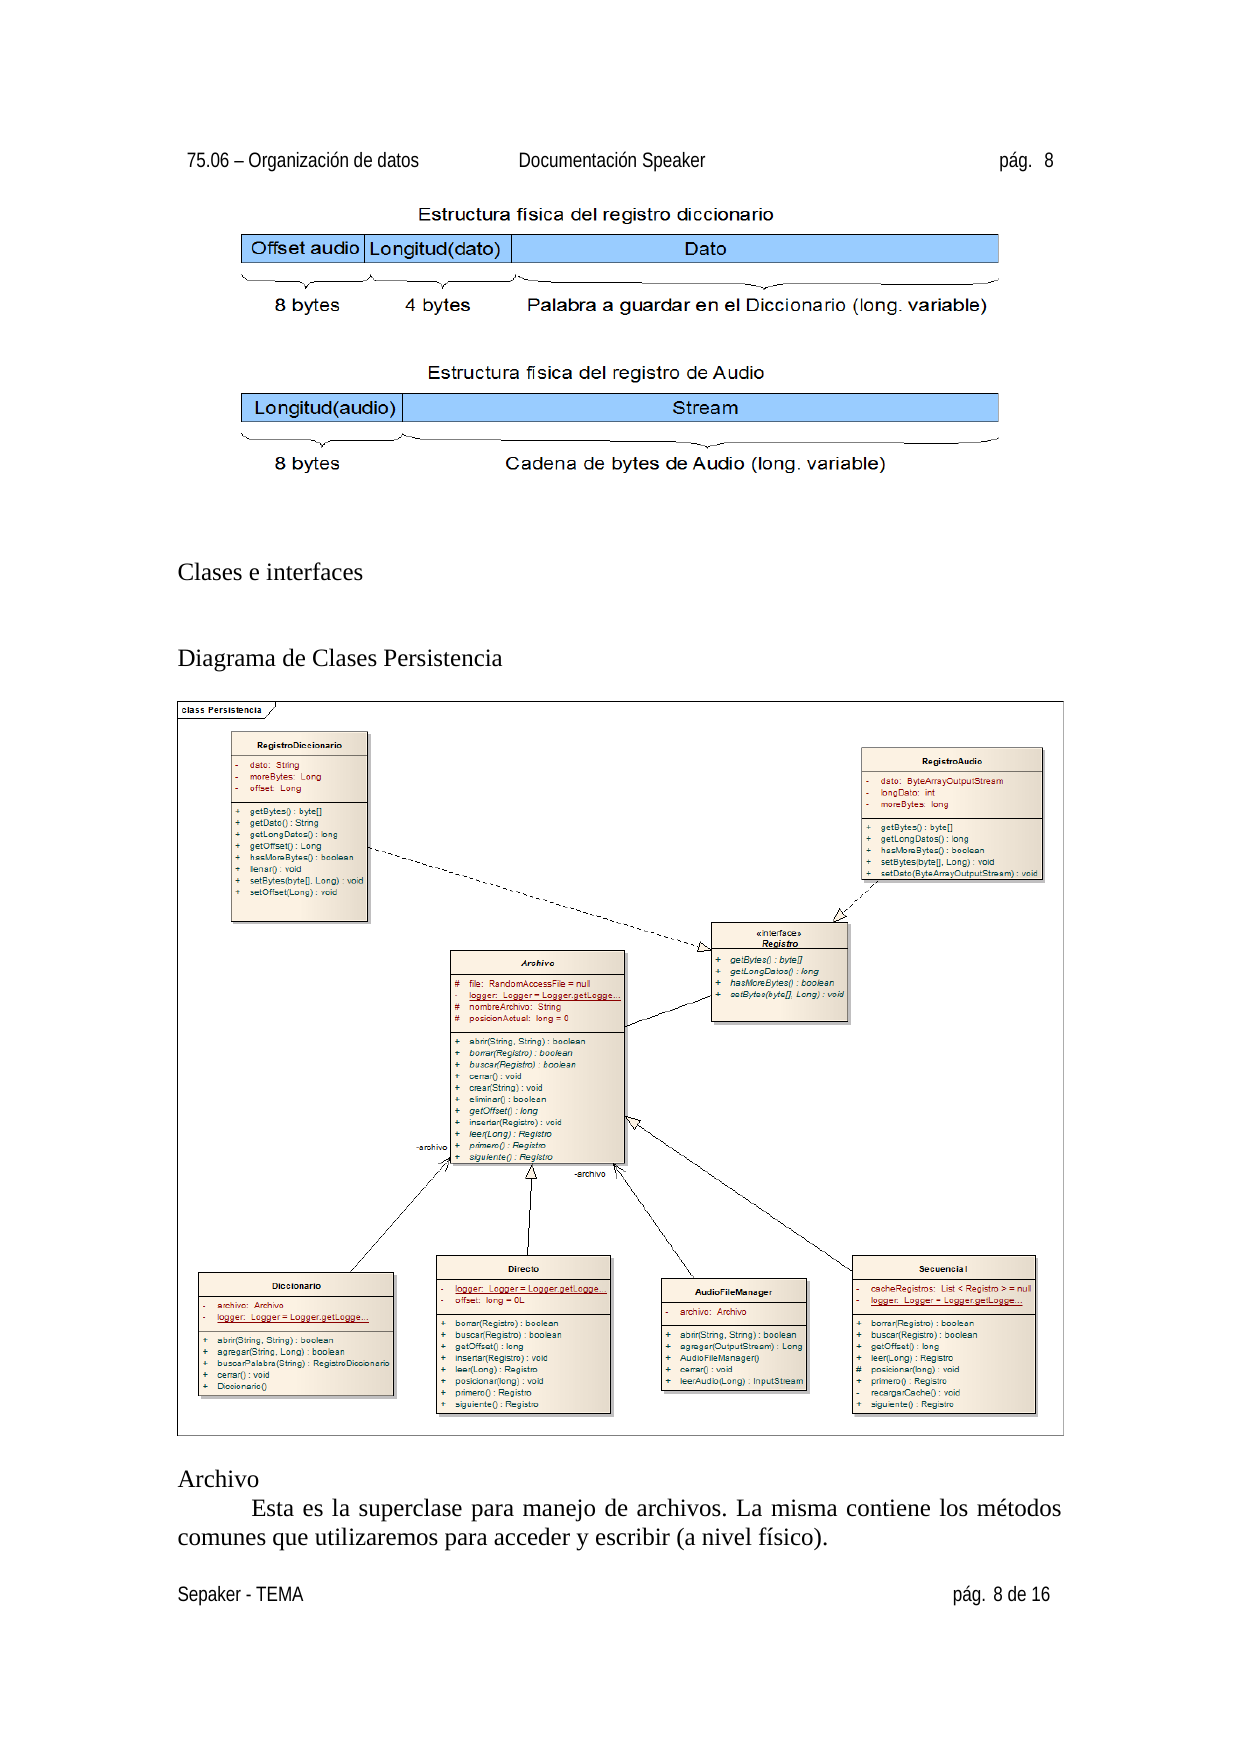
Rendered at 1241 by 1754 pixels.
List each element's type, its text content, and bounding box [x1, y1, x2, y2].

text Clases e interfaces [177, 557, 1063, 586]
text Diagrama de Clases Persistencia [177, 643, 1063, 672]
picture [241, 201, 999, 500]
text Archivo [177, 1464, 1063, 1493]
text Esta es la superclase para manejo de archivos. La misma contiene los métodos comunes que utilizaremos para acceder y escribir (a nivel físico). [177, 1493, 1063, 1551]
picture [176, 700, 1064, 1436]
